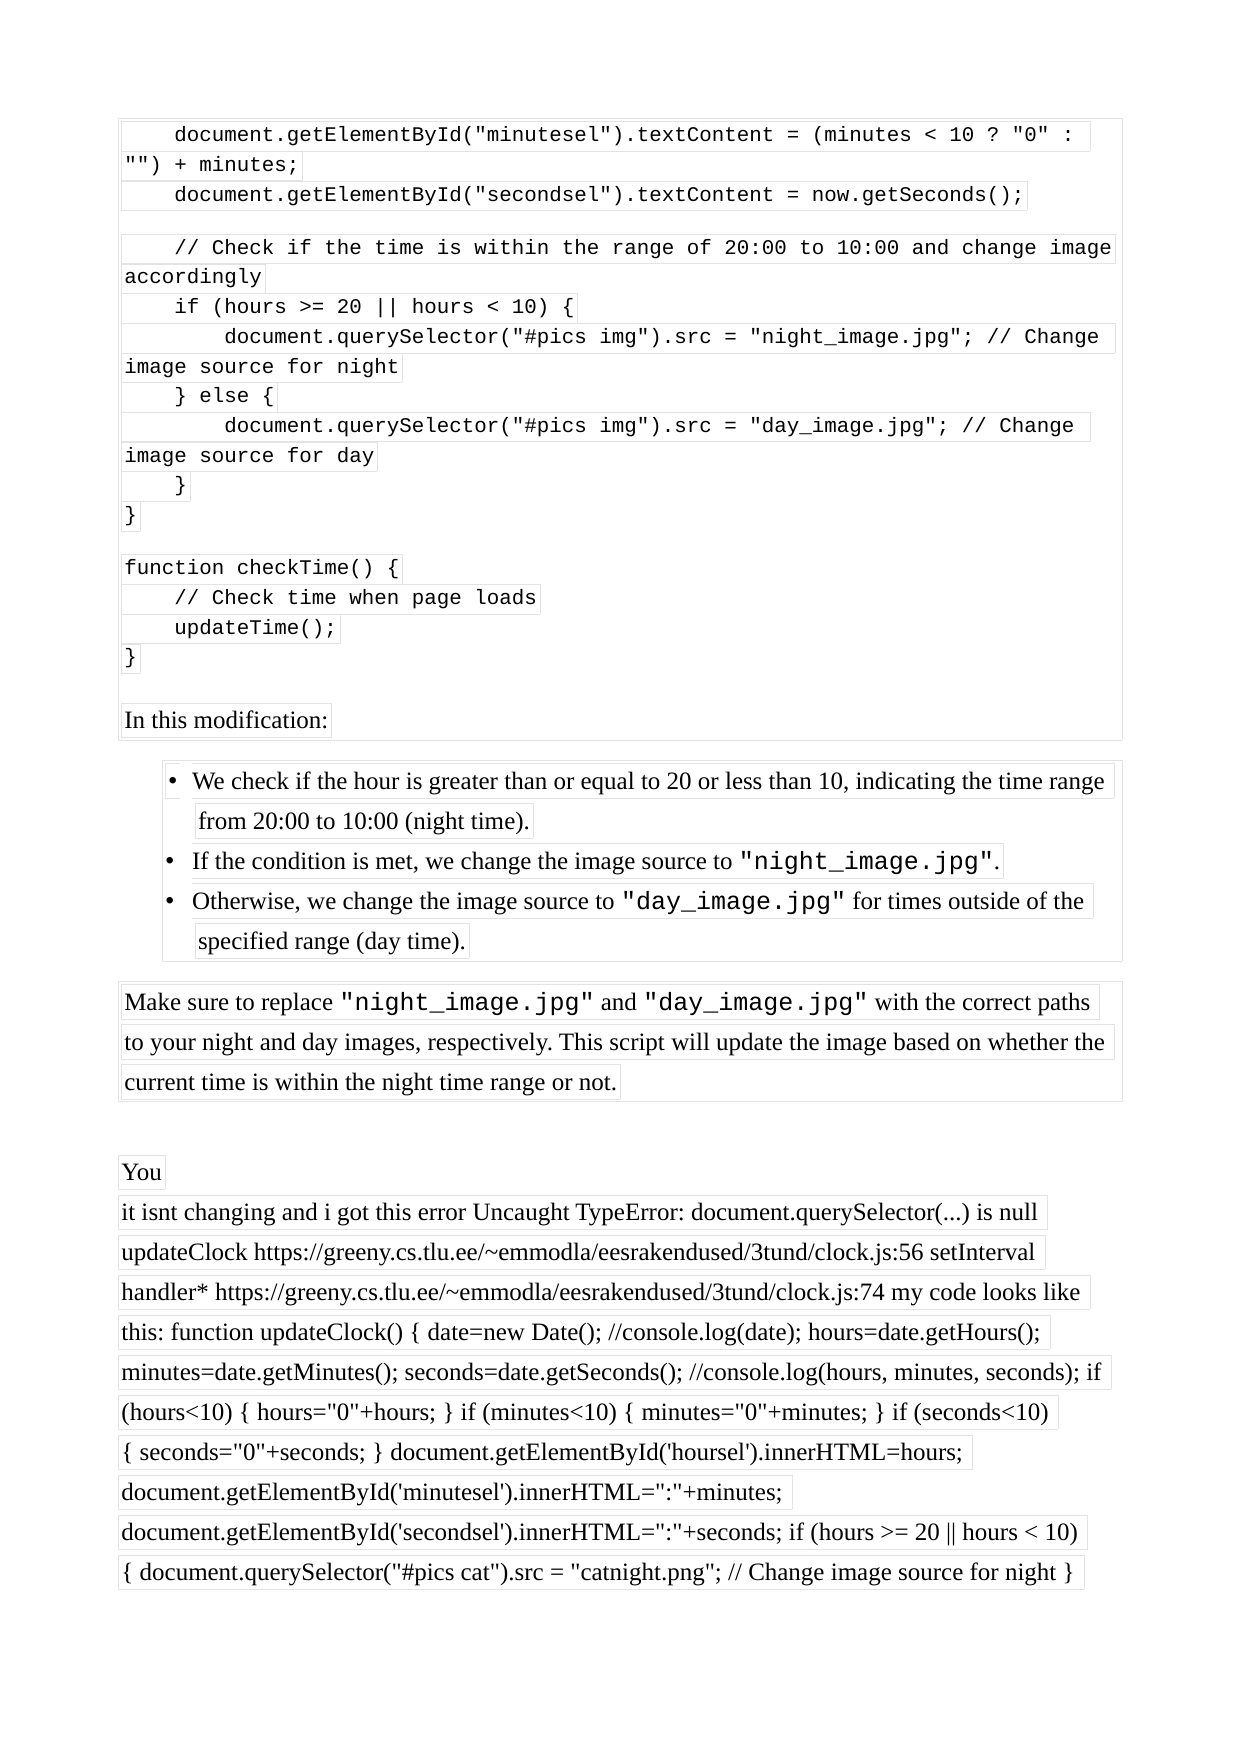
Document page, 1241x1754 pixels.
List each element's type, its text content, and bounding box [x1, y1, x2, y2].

text [166, 1154, 1122, 1189]
text document.querySelector("#pics img").src = "day_image.jpg"; // Change image source for day [122, 413, 1090, 441]
text Make sure to replace "night_image.jpg" and "day_image.jpg" with the correct paths to your night and day images, respectively. This script will update the image based on whether the current time is within the night time range or not. [119, 982, 1122, 1101]
text [141, 640, 1122, 673]
list If the condition is met, we change the image source to "night_image.jpg". [163, 840, 1122, 878]
text [278, 379, 1122, 409]
text } [122, 472, 190, 498]
text // Check if the time is within the range of 20:00 to 10:00 and change image accordingly [119, 231, 1122, 290]
text document.querySelector("#pics img").src = "day_image.jpg"; // Change image source for day [278, 409, 1122, 468]
text } [122, 498, 1122, 531]
text // Check time when page loads [403, 581, 1122, 611]
text } else { [122, 383, 277, 409]
text if (hours >= 20 || hours < 10) { [266, 290, 1122, 320]
list We check if the hour is greater than or equal to 20 or less than 10, indicating the time range from 20:00 to 10:00 (night time). [163, 761, 1122, 838]
text it isnt changing and i got this error Uncaught TypeError: document.querySelector(...) is null updateClock https://greeny.cs.tlu.ee/~emmodla/eesrakendused/3tund/clock.js:56 setInterval handler* https://greeny.cs.tlu.ee/~emmodla/eesrakendused/3tund/clock.js:74 my code looks like this: function updateClock() { date=new Date(); //console.log(date); hours=date.getHours(); minutes=date.getMinutes(); seconds=date.getSeconds(); //console.log(hours, minutes, seconds); if (hours<10) { hours="0"+hours; } if (minutes<10) { minutes="0"+minutes; } if (seconds<10) { seconds="0"+seconds; } document.getElementById('hoursel').innerHTML=hours; document.getElementById('minutesel').innerHTML=":"+minutes; document.getElementById('secondsel').innerHTML=":"+seconds; if (hours >= 20 || hours < 10) { document.querySelector("#pics cat").src = "catnight.png"; // Change image source for night } [118, 1194, 1122, 1589]
text function checkTime() { [119, 551, 1122, 581]
text document.getElementById("minutesel").textContent = (minutes < 10 ? "0" : "") + minutes; [119, 119, 1122, 177]
text document.getElementById("secondsel").textContent = now.getSeconds(); [303, 177, 1122, 210]
text // Check time when page loads [122, 585, 540, 611]
text updateTime(); [122, 611, 1122, 640]
text You [119, 1156, 165, 1189]
list Otherwise, we change the image source to "day_image.jpg" for times outside of the specified range (day time). [163, 880, 1122, 961]
text document.querySelector("#pics img").src = "night_image.jpg"; // Change image source for night [122, 320, 1122, 379]
text In this modification: [119, 699, 1122, 740]
text } [122, 645, 140, 673]
text [191, 468, 1122, 498]
text document.querySelector("#pics img").src = "day_image.jpg"; // Change image source for day [122, 443, 377, 468]
text if (hours >= 20 || hours < 10) { [122, 294, 577, 320]
text document.getElementById("secondsel").textContent = now.getSeconds(); [122, 182, 1027, 210]
